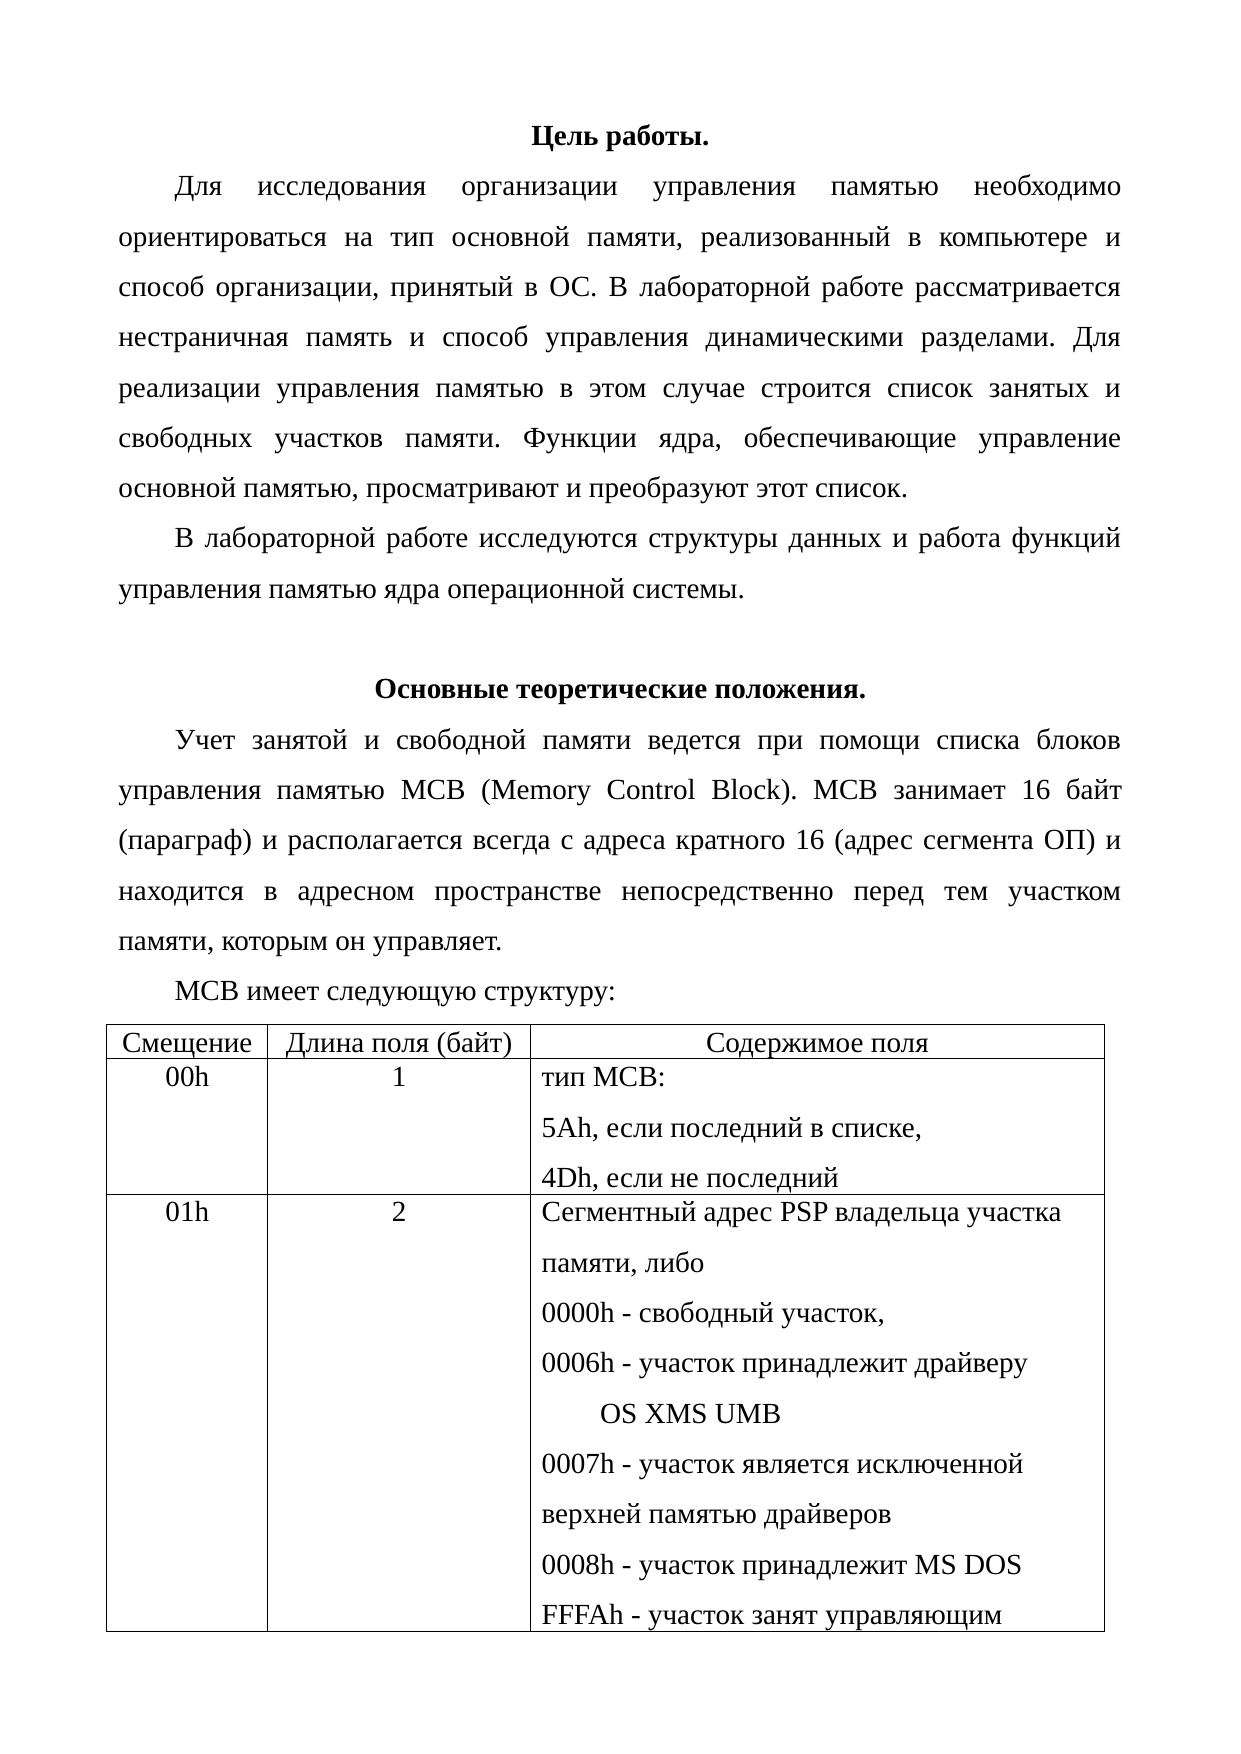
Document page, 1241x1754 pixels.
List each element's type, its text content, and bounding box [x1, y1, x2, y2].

table_cell 00h [107, 1059, 267, 1193]
text MCB имеет следующую структуру: [118, 973, 1122, 1007]
table_header Содержимое поля [531, 1025, 1104, 1058]
table_cell тип MCB: 5Ah, если последний в списке, 4Dh, если не последний [531, 1059, 1104, 1193]
table_cell 2 [268, 1195, 530, 1631]
table_cell Сегментный адрес PSP владельца участка памяти, либо 0000h - свободный участок, 0006h - участок принадлежит драйверу OS XMS UMB 0007h - участок является исключенной верхней памятью драйверов 0008h - участок принадлежит MS DOS FFFAh - участок занят управляющим [531, 1195, 1104, 1631]
table_header Смещение [107, 1025, 267, 1058]
text Основные теоретические положения. [118, 672, 1122, 705]
table_cell 1 [268, 1059, 530, 1193]
text Учет занятой и свободной памяти ведется при помощи списка блоков управления памятью MCB (Memory Control Block). MCB занимает 16 байт (параграф) и располагается всегда с адреса кратного 16 (адрес сегмента ОП) и находится в адресном пространстве непосредственно перед тем участком памяти, которым он управляет. [118, 722, 1122, 957]
text В лабораторной работе исследуются структуры данных и работа функций управления памятью ядра операционной системы. [118, 521, 1122, 604]
text Цель работы. [118, 118, 1122, 152]
table_header Длина поля (байт) [268, 1025, 530, 1058]
table_cell 01h [107, 1195, 267, 1631]
text Для исследования организации управления памятью необходимо ориентироваться на тип основной памяти, реализованный в компьютере и способ организации, принятый в ОС. В лабораторной работе рассматривается нестраничная память и способ управления динамическими разделами. Для реализации управления памятью в этом случае строится список занятых и свободных участков памяти. Функции ядра, обеспечивающие управление основной памятью, просматривают и преобразуют этот список. [118, 168, 1122, 504]
